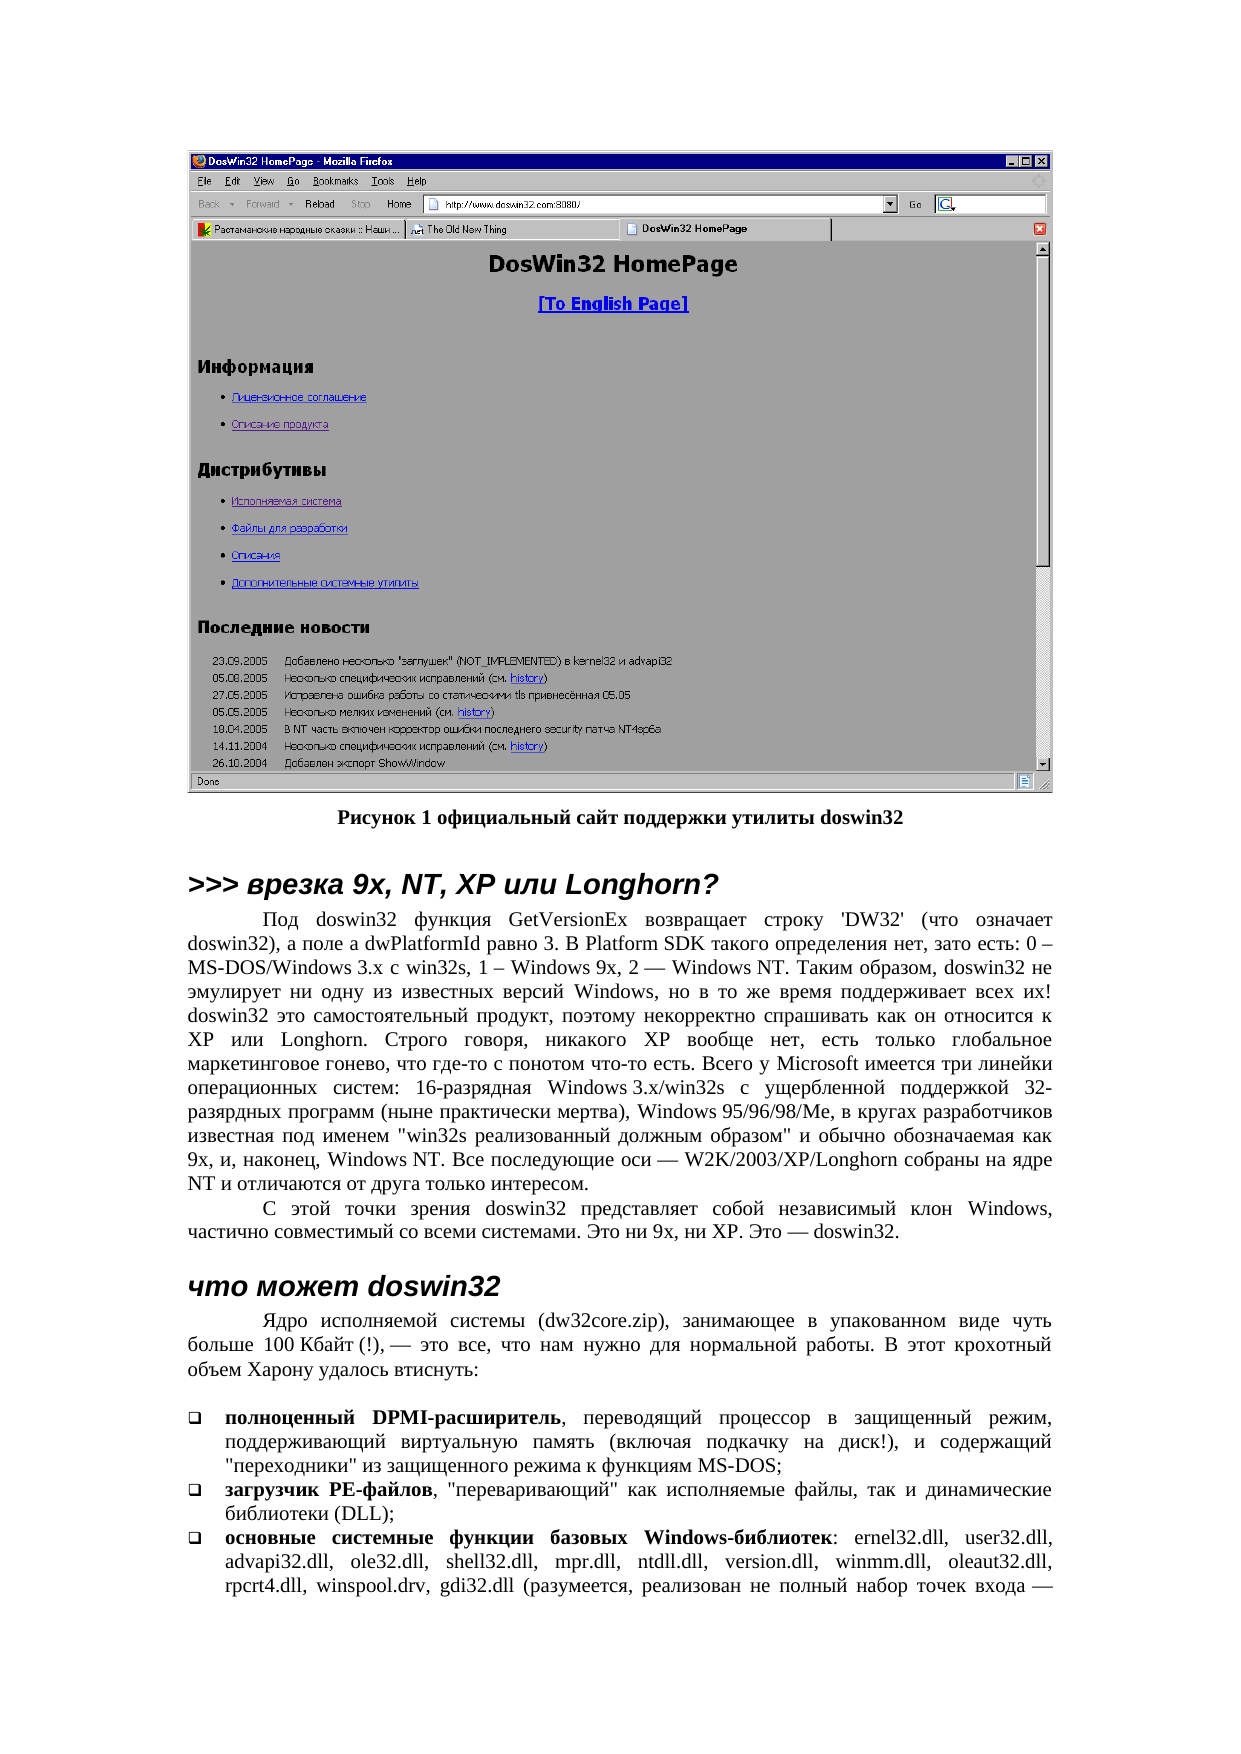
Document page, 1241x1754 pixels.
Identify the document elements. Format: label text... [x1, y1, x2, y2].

list основные системные функции базовых Windows-библиотек: ernel32.dll, user32.dll, advapi32.dll, ole32.dll, shell32.dll, mpr.dll, ntdll.dll, version.dll, winmm.dll, oleaut32.dll, rpcrt4.dll, winspool.drv, gdi32.dll (разумеется, реализован не полный набор точек входа — [187, 1525, 1053, 1597]
subtitle >>> врезка 9x, NT, XP или Longhorn? [187, 867, 1053, 900]
text С этой точки зрения doswin32 представляет собой независимый клон Windows, частично совместимый со всеми системами. Это ни 9x, ни XP. Это — doswin32. [187, 1195, 1053, 1243]
picture [187, 150, 1053, 793]
list полноценный DPMI-расширитель, переводящий процессор в защищенный режим, поддерживающий виртуальную память (включая подкачку на диск!), и содержащий "переходники" из защищенного режима к функциям MS-DOS; [187, 1404, 1053, 1477]
list загрузчик PE-файлов, "переваривающий" как исполняемые файлы, так и динамические библиотеки (DLL); [187, 1477, 1053, 1525]
subtitle что может doswin32 [187, 1268, 1053, 1302]
text Рисунок 1 официальный сайт поддержки утилиты doswin32 [187, 805, 1053, 829]
text Ядро исполняемой системы (dw32core.zip), занимающее в упакованном виде чуть больше 100 Кбайт (!), — это все, что нам нужно для нормальной работы. В этот крохотный объем Харону удалось втиснуть: [187, 1308, 1053, 1381]
text Под doswin32 функция GetVersionEx возвращает строку 'DW32' (что означает doswin32), а поле а dwPlatformId равно 3. В Platform SDK такого определения нет, зато есть: 0 – MS-DOS/Windows 3.x с win32s, 1 – Windows 9x, 2 — Windows NT. Таким образом, doswin32 не эмулирует ни одну из известных версий Windows, но в то же время поддерживает всех их! doswin32 это самостоятельный продукт, поэтому некорректно спрашивать как он относится к XP или Longhorn. Строго говоря, никакого XP вообще нет, есть только глобальное маркетинговое гонево, что где-то с понотом что-то есть. Всего у Microsoft имеется три линейки операционных систем: 16-разрядная Windows 3.x/win32s с ущербленной поддержкой 32-разярдных программ (ныне практически мертва), Windows 95/96/98/Me, в кругах разработчиков известная под именем "win32s реализованный должным образом" и обычно обозначаемая как 9x, и, наконец, Windows NT. Все последующие оси — W2K/2003/XP/Longhorn собраны на ядре NT и отличаются от друга только интересом. [187, 907, 1053, 1195]
